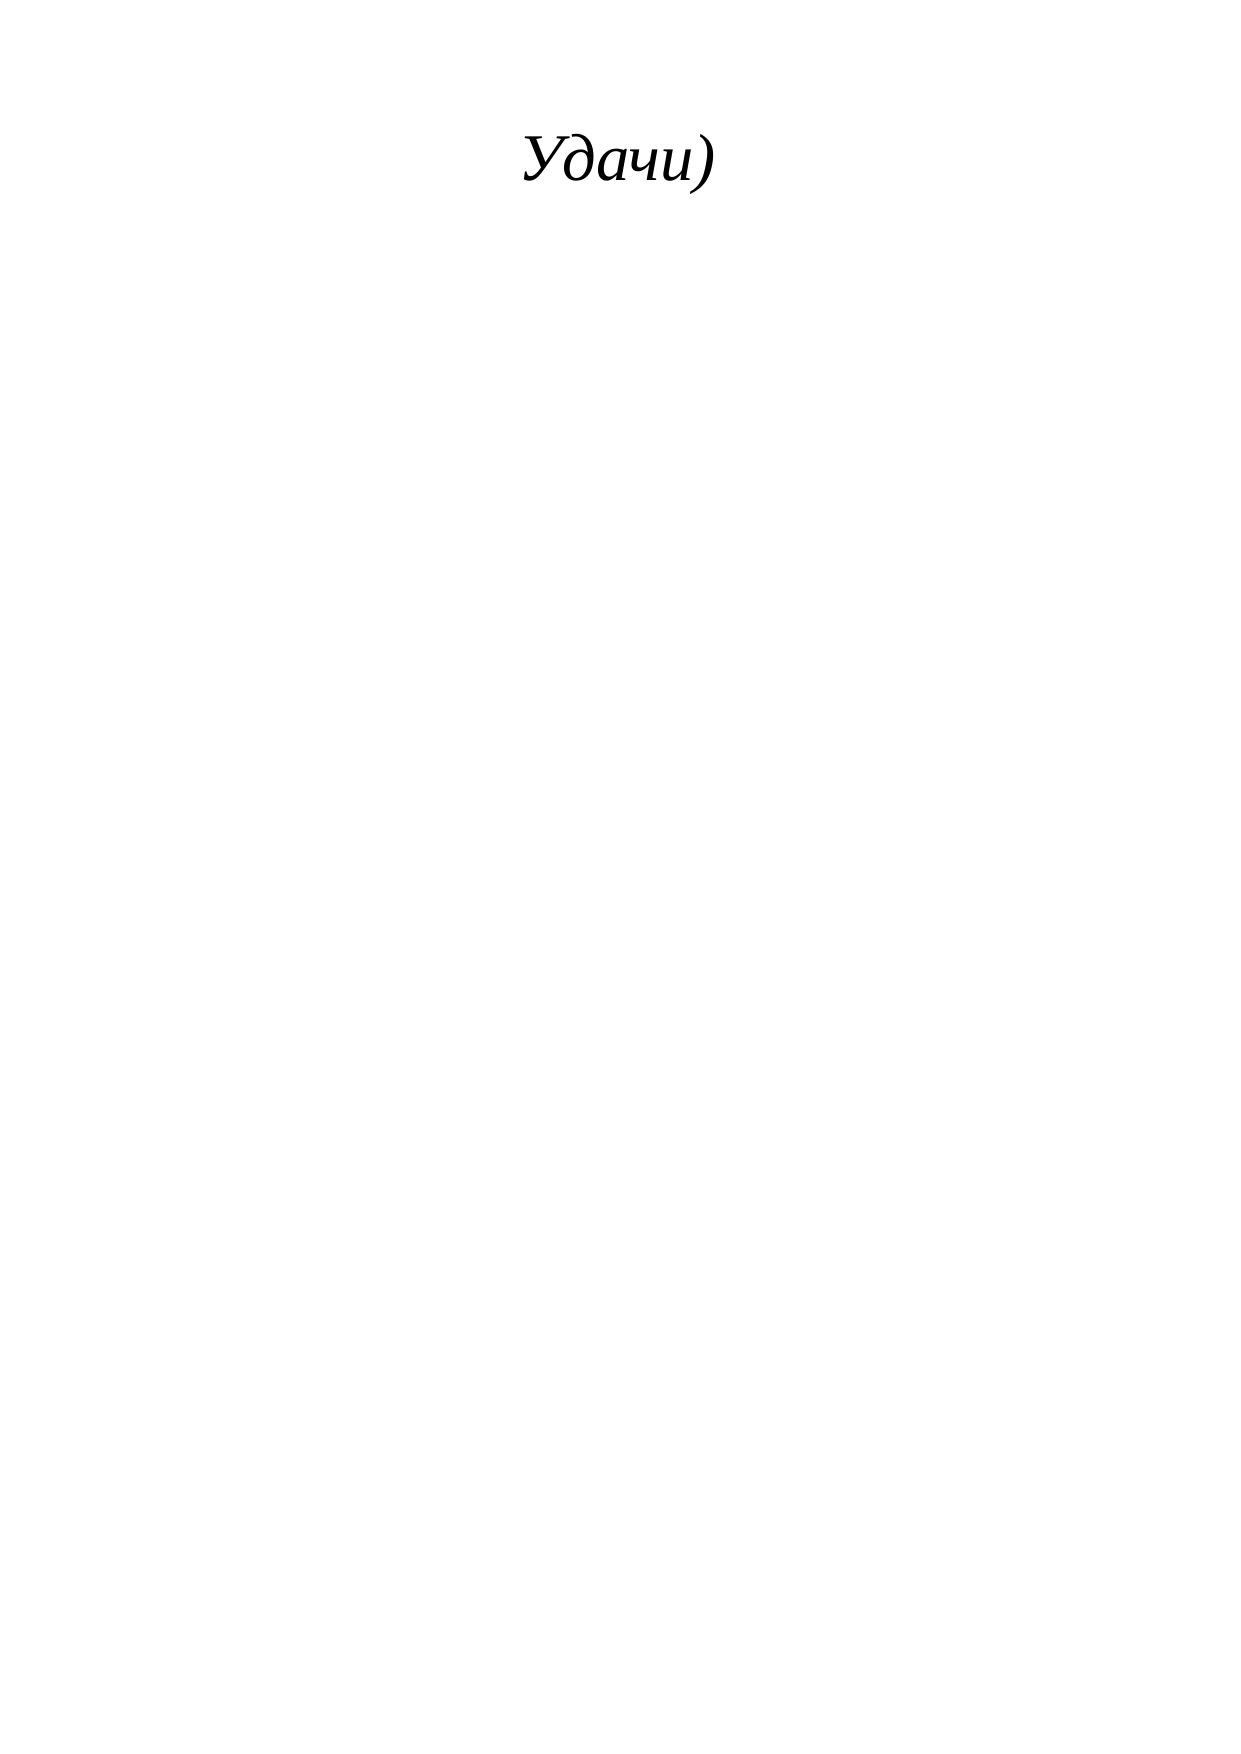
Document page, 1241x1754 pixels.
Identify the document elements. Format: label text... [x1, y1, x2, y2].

text Удачи) [118, 118, 1122, 195]
